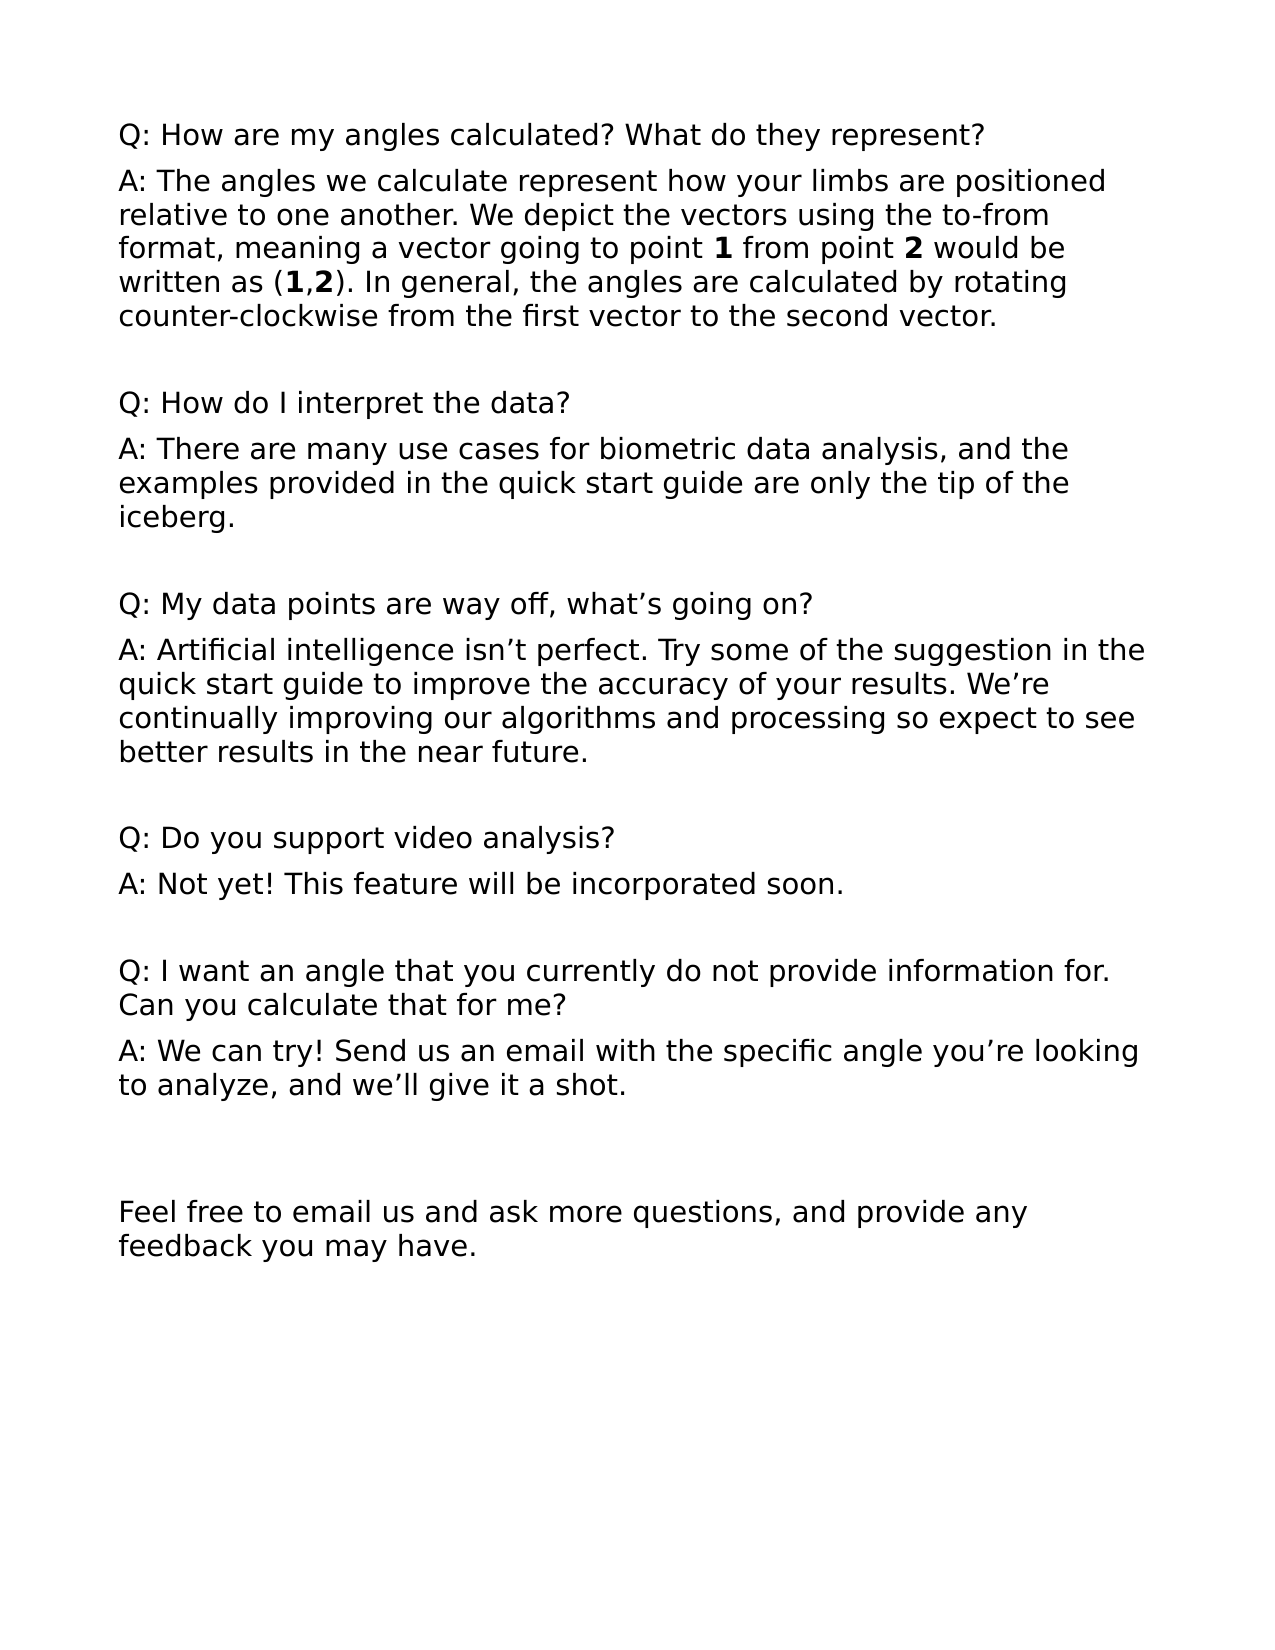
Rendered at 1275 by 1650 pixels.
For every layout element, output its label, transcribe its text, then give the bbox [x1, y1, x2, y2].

text Q: Do you support video analysis? [118, 822, 1157, 856]
text Feel free to email us and ask more questions, and provide any feedback you may have. [118, 1195, 1157, 1263]
text A: We can try! Send us an email with the specific angle you’re looking to analyze, and we’ll give it a shot. [118, 1034, 1157, 1102]
text A: Artificial intelligence isn’t perfect. Try some of the suggestion in the quick start guide to improve the accuracy of your results. We’re continually improving our algorithms and processing so expect to see better results in the near future. [118, 633, 1157, 769]
text Q: My data points are way off, what’s going on? [118, 587, 1157, 621]
text Q: I want an angle that you currently do not provide information for. Can you calculate that for me? [118, 954, 1157, 1022]
text Q: How are my angles calculated? What do they represent? [118, 118, 1157, 152]
text Q: How do I interpret the data? [118, 387, 1157, 421]
text A: The angles we calculate represent how your limbs are positioned relative to one another. We depict the vectors using the to-from format, meaning a vector going to point 1 from point 2 would be written as (1,2). In general, the angles are calculated by rotating counter-clockwise from the first vector to the second vector. [118, 164, 1157, 334]
text A: Not yet! This feature will be incorporated soon. [118, 868, 1157, 902]
text A: There are many use cases for biometric data analysis, and the examples provided in the quick start guide are only the tip of the iceberg. [118, 432, 1157, 534]
